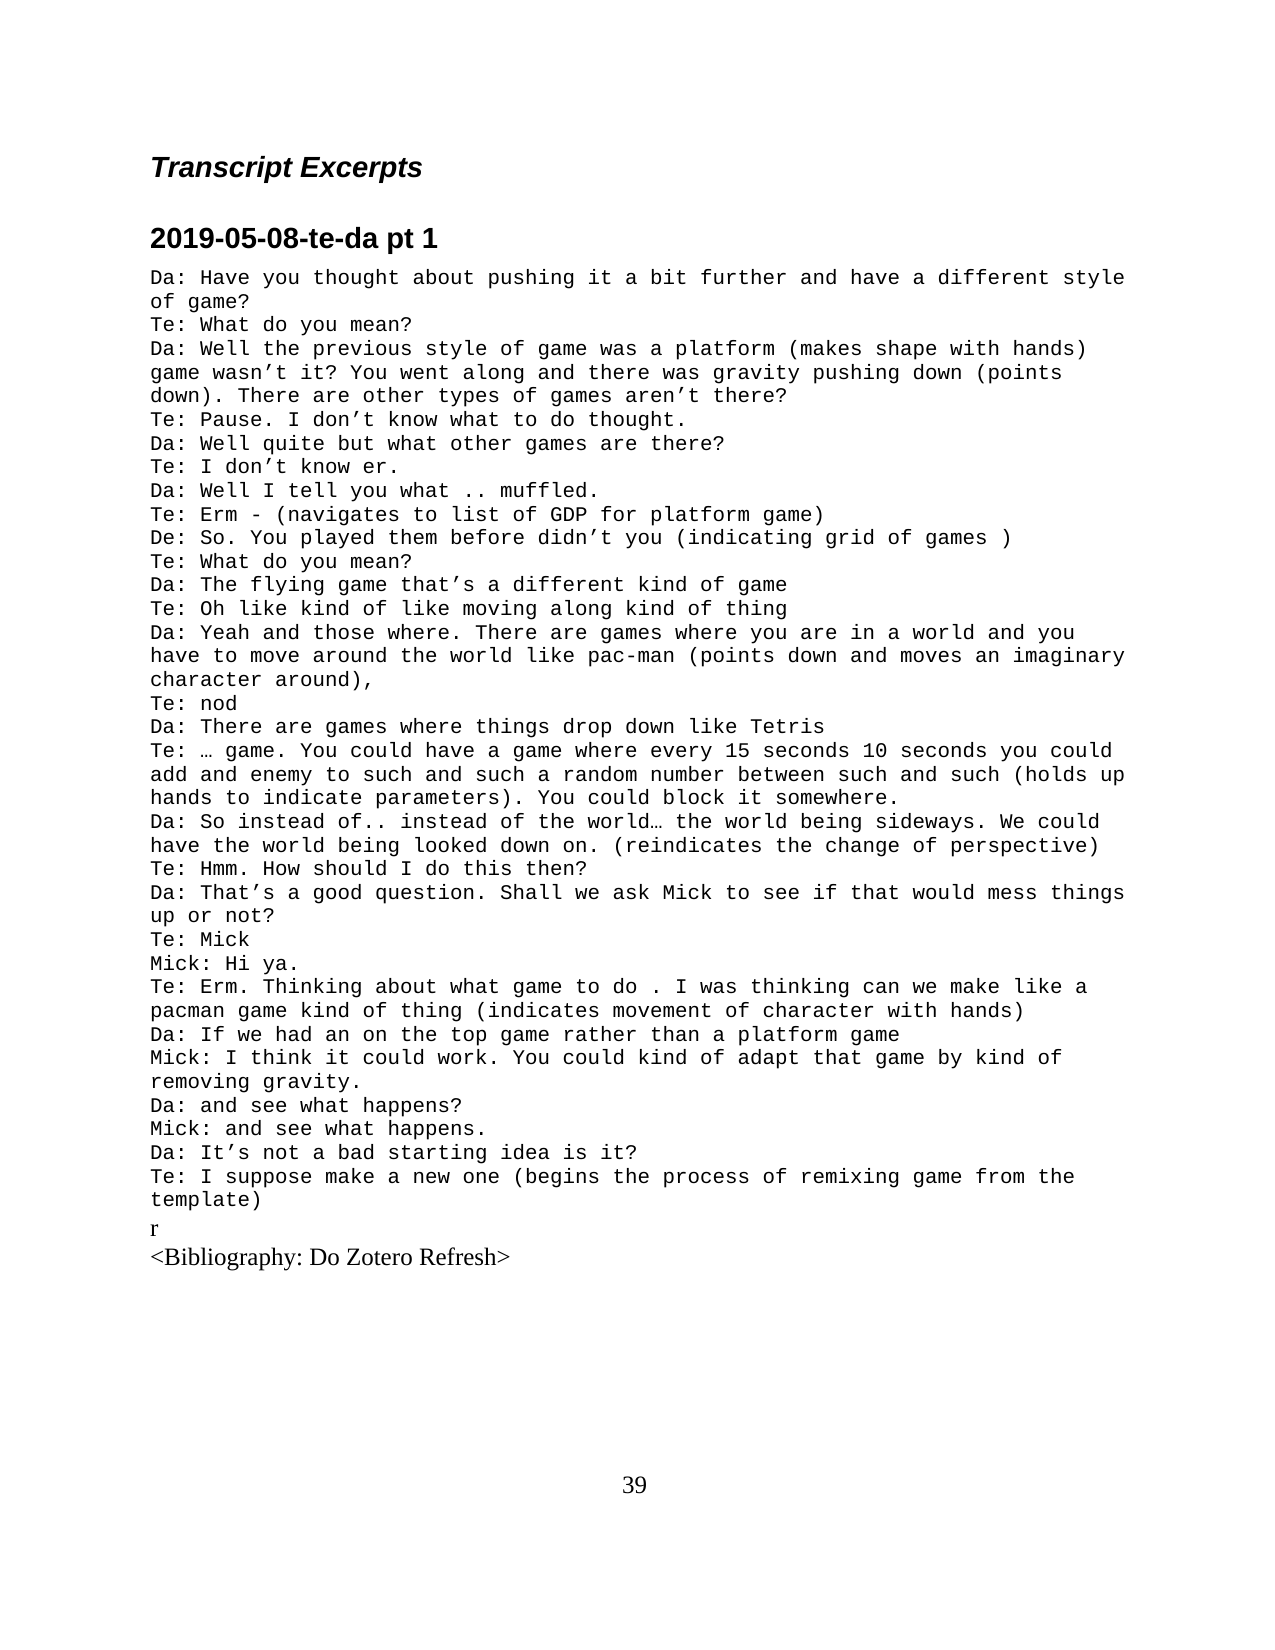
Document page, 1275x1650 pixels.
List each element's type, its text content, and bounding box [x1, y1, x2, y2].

text Mick: and see what happens. [150, 1118, 1125, 1142]
subtitle Transcript Excerpts [150, 150, 1125, 183]
text r [150, 1213, 1125, 1242]
text Da: Well quite but what other games are there? [150, 433, 1125, 456]
text Te: … game. You could have a game where every 15 seconds 10 seconds you could add and enemy to such and such a random number between such and such (holds up hands to indicate parameters). You could block it somewhere. [150, 740, 1125, 811]
text Te: Pause. I don’t know what to do thought. [150, 409, 1125, 433]
text Te: Erm - (navigates to list of GDP for platform game) [150, 503, 1125, 527]
text <Bibliography: Do Zotero Refresh> [150, 1242, 1125, 1270]
text Da: Well the previous style of game was a platform (makes shape with hands) game wasn’t it? You went along and there was gravity pushing down (points down). There are other types of games aren’t there? [150, 338, 1125, 409]
text Te: nod [150, 693, 1125, 716]
text Da: There are games where things drop down like Tetris [150, 716, 1125, 740]
text De: So. You played them before didn’t you (indicating grid of games ) [150, 527, 1125, 551]
text Te: Oh like kind of like moving along kind of thing [150, 598, 1125, 622]
text Da: Have you thought about pushing it a bit further and have a different style of game? [150, 267, 1125, 314]
text Da: Yeah and those where. There are games where you are in a world and you have to move around the world like pac-man (points down and moves an imaginary character around), [150, 622, 1125, 693]
text Mick: Hi ya. [150, 953, 1125, 976]
text Da: and see what happens? [150, 1095, 1125, 1118]
subtitle 2019-05-08-te-da pt 1 [150, 221, 1125, 254]
text Te: Erm. Thinking about what game to do . I was thinking can we make like a pacman game kind of thing (indicates movement of character with hands) [150, 976, 1125, 1024]
text Te: I suppose make a new one (begins the process of remixing game from the template) [150, 1166, 1125, 1213]
text Te: Mick [150, 929, 1125, 953]
text Da: Well I tell you what .. muffled. [150, 480, 1125, 503]
text Da: That’s a good question. Shall we ask Mick to see if that would mess things up or not? [150, 882, 1125, 929]
text Da: The flying game that’s a different kind of game [150, 574, 1125, 598]
text Da: If we had an on the top game rather than a platform game [150, 1024, 1125, 1047]
text Te: Hmm. How should I do this then? [150, 858, 1125, 882]
text Te: What do you mean? [150, 314, 1125, 338]
text Da: So instead of.. instead of the world… the world being sideways. We could have the world being looked down on. (reindicates the change of perspective) [150, 811, 1125, 858]
text Da: It’s not a bad starting idea is it? [150, 1142, 1125, 1166]
text Te: I don’t know er. [150, 456, 1125, 480]
text Te: What do you mean? [150, 551, 1125, 574]
text Mick: I think it could work. You could kind of adapt that game by kind of removing gravity. [150, 1047, 1125, 1095]
